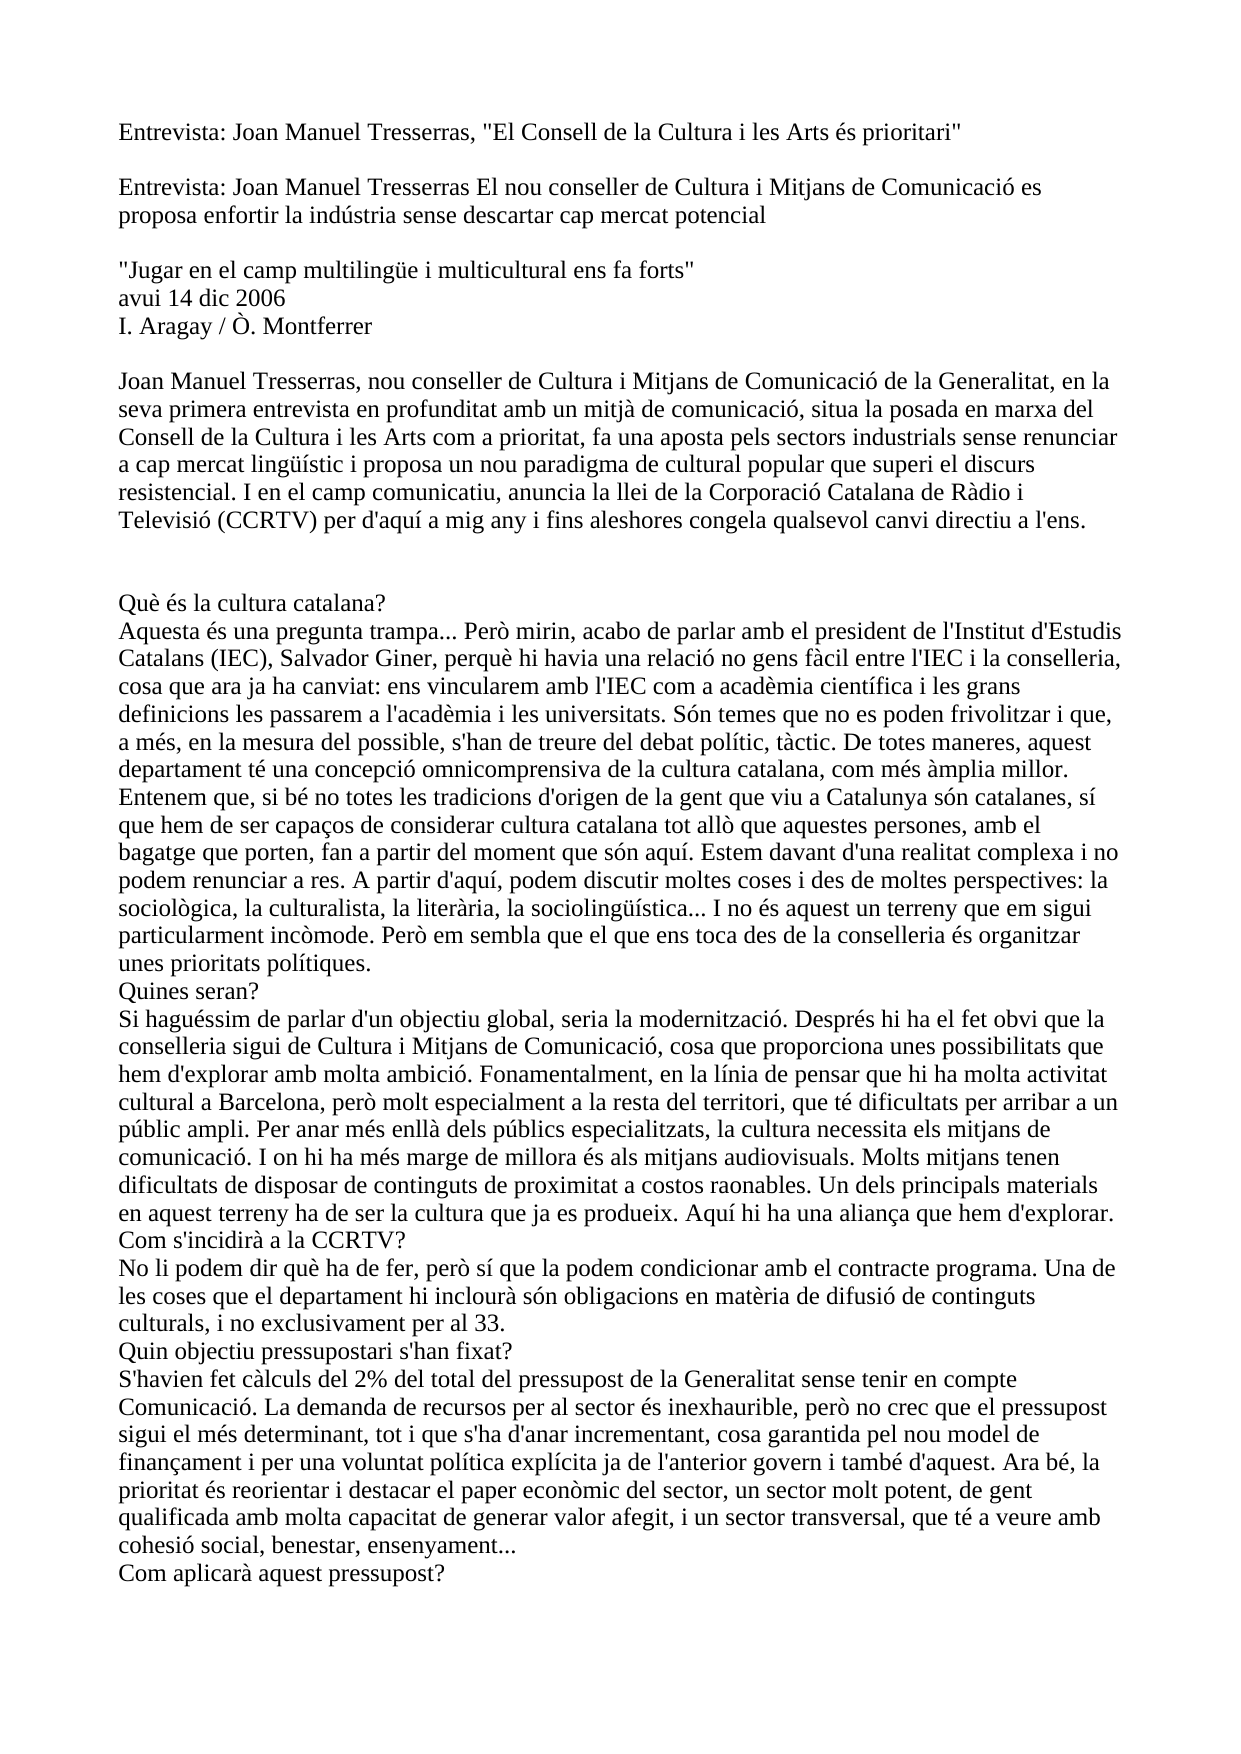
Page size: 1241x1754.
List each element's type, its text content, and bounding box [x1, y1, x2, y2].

text Què és la cultura catalana? [118, 589, 1122, 617]
text Quines seran? [118, 977, 1122, 1005]
text No li podem dir què ha de fer, però sí que la podem condicionar amb el contracte programa. Una de les coses que el departament hi inclourà són obligacions en matèria de difusió de continguts culturals, i no exclusivament per al 33. [118, 1254, 1122, 1337]
text Aquesta és una pregunta trampa... Però mirin, acabo de parlar amb el president de l'Institut d'Estudis Catalans (IEC), Salvador Giner, perquè hi havia una relació no gens fàcil entre l'IEC i la conselleria, cosa que ara ja ha canviat: ens vincularem amb l'IEC com a acadèmia científica i les grans definicions les passarem a l'acadèmia i les universitats. Són temes que no es poden frivolitzar i que, a més, en la mesura del possible, s'han de treure del debat polític, tàctic. De totes maneres, aquest departament té una concepció omnicomprensiva de la cultura catalana, com més àmplia millor. Entenem que, si bé no totes les tradicions d'origen de la gent que viu a Catalunya són catalanes, sí que hem de ser capaços de considerar cultura catalana tot allò que aquestes persones, amb el bagatge que porten, fan a partir del moment que són aquí. Estem davant d'una realitat complexa i no podem renunciar a res. A partir d'aquí, podem discutir moltes coses i des de moltes perspectives: la sociològica, la culturalista, la literària, la sociolingüística... I no és aquest un terreny que em sigui particularment incòmode. Però em sembla que el que ens toca des de la conselleria és organitzar unes prioritats polítiques. [118, 617, 1122, 977]
text "Jugar en el camp multilingüe i multicultural ens fa forts" [118, 257, 1122, 284]
text Quin objectiu pressupostari s'han fixat? [118, 1337, 1122, 1365]
text S'havien fet càlculs del 2% del total del pressupost de la Generalitat sense tenir en compte Comunicació. La demanda de recursos per al sector és inexhaurible, però no crec que el pressupost sigui el més determinant, tot i que s'ha d'anar incrementant, cosa garantida pel nou model de finançament i per una voluntat política explícita ja de l'anterior govern i també d'aquest. Ara bé, la prioritat és reorientar i destacar el paper econòmic del sector, un sector molt potent, de gent qualificada amb molta capacitat de generar valor afegit, i un sector transversal, que té a veure amb cohesió social, benestar, ensenyament... [118, 1365, 1122, 1559]
text Joan Manuel Tresserras, nou conseller de Cultura i Mitjans de Comunicació de la Generalitat, en la seva primera entrevista en profunditat amb un mitjà de comunicació, situa la posada en marxa del Consell de la Cultura i les Arts com a prioritat, fa una aposta pels sectors industrials sense renunciar a cap mercat lingüístic i proposa un nou paradigma de cultural popular que superi el discurs resistencial. I en el camp comunicatiu, anuncia la llei de la Corporació Catalana de Ràdio i Televisió (CCRTV) per d'aquí a mig any i fins aleshores congela qualsevol canvi directiu a l'ens. [118, 367, 1122, 534]
text Com aplicarà aquest pressupost? [118, 1559, 1122, 1587]
text Entrevista: Joan Manuel Tresserras, "El Consell de la Cultura i les Arts és prioritari" [118, 118, 1122, 146]
text Si haguéssim de parlar d'un objectiu global, seria la modernització. Després hi ha el fet obvi que la conselleria sigui de Cultura i Mitjans de Comunicació, cosa que proporciona unes possibilitats que hem d'explorar amb molta ambició. Fonamentalment, en la línia de pensar que hi ha molta activitat cultural a Barcelona, però molt especialment a la resta del territori, que té dificultats per arribar a un públic ampli. Per anar més enllà dels públics especialitzats, la cultura necessita els mitjans de comunicació. I on hi ha més marge de millora és als mitjans audiovisuals. Molts mitjans tenen dificultats de disposar de continguts de proximitat a costos raonables. Un dels principals materials en aquest terreny ha de ser la cultura que ja es produeix. Aquí hi ha una aliança que hem d'explorar. [118, 1005, 1122, 1226]
text Com s'incidirà a la CCRTV? [118, 1226, 1122, 1254]
text avui 14 dic 2006 [118, 284, 1122, 312]
text Entrevista: Joan Manuel Tresserras El nou conseller de Cultura i Mitjans de Comunicació es proposa enfortir la indústria sense descartar cap mercat potencial [118, 173, 1122, 229]
text I. Aragay / Ò. Montferrer [118, 312, 1122, 340]
